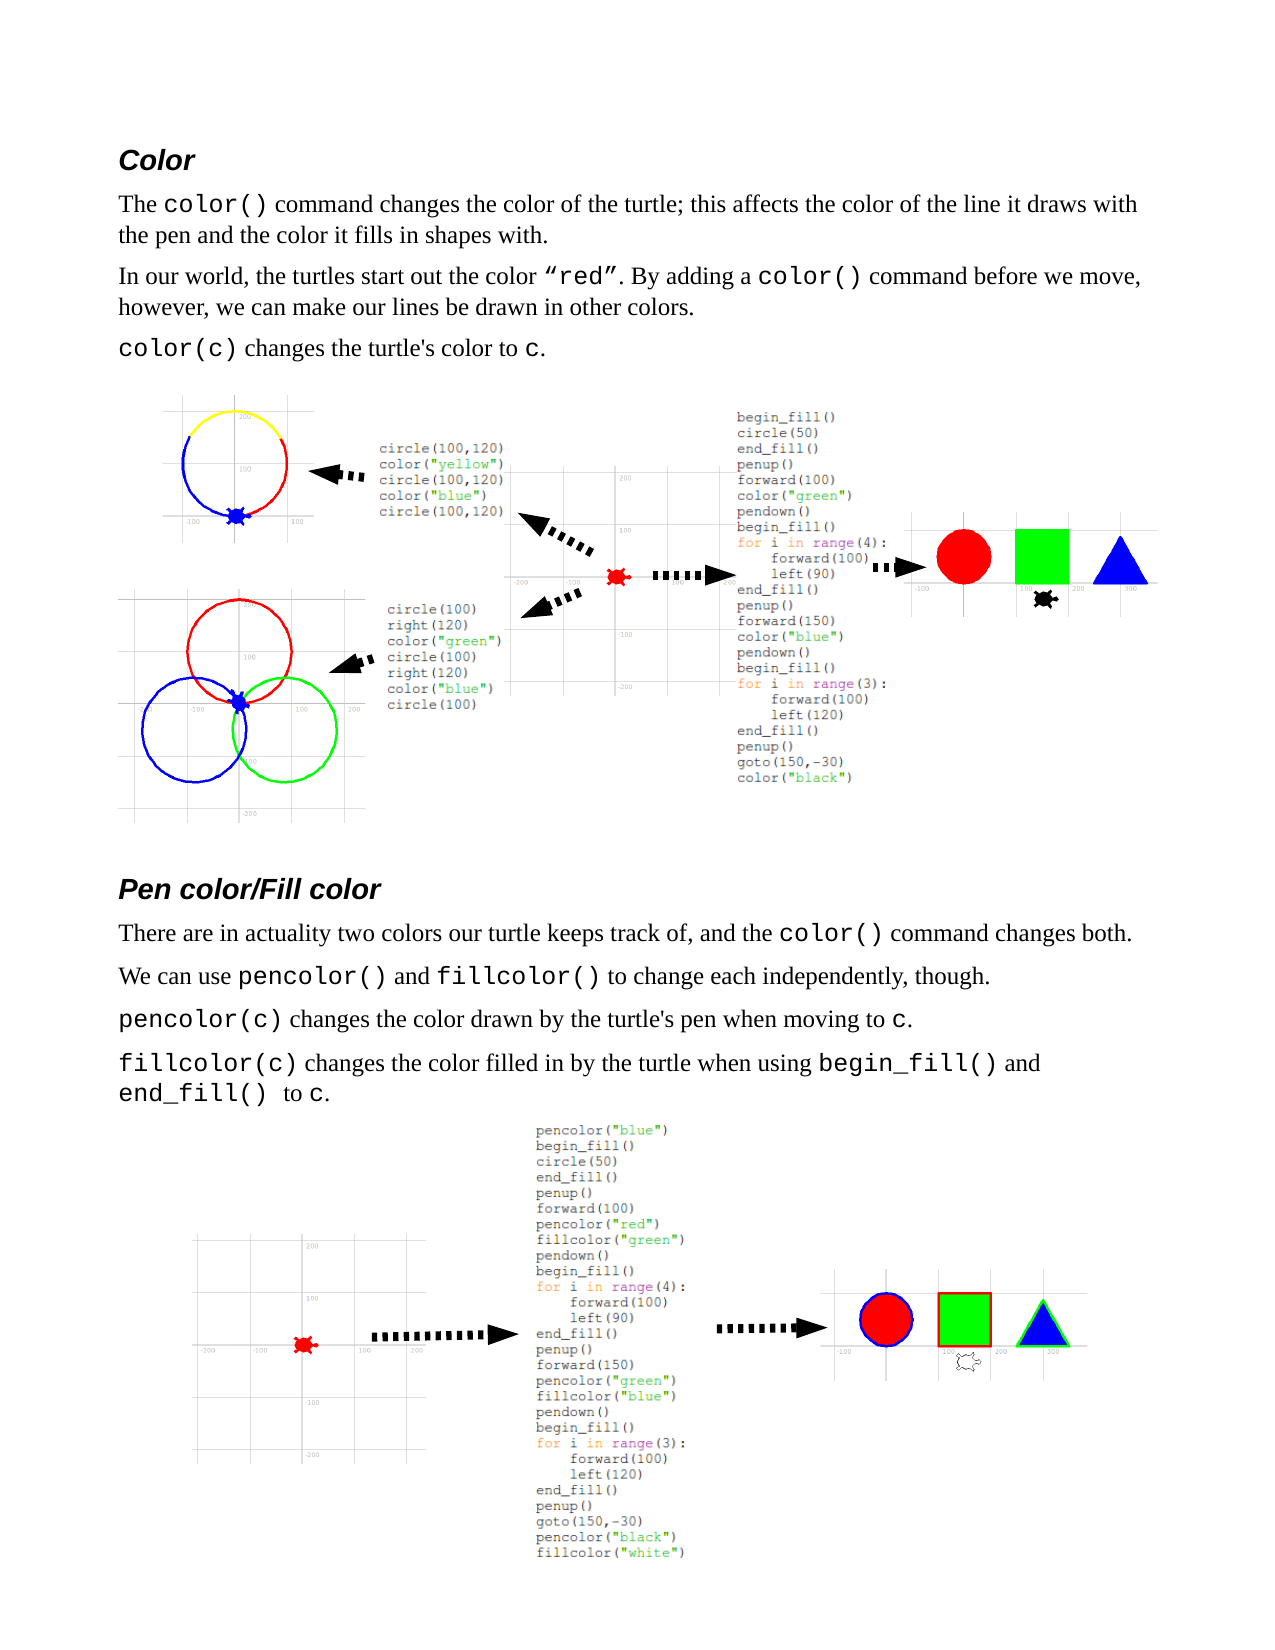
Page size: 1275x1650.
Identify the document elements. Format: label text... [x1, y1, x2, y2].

text color(c) changes the turtle's color to c. [118, 333, 1157, 364]
picture [192, 1234, 426, 1464]
subtitle Pen color/Fill color [118, 872, 1157, 905]
picture [904, 512, 1158, 617]
text We can use pencolor() and fillcolor() to change each independently, though. [118, 961, 1157, 992]
text pencolor(c) changes the color drawn by the turtle's pen when moving to c. [118, 1004, 1157, 1035]
picture [535, 1123, 686, 1559]
picture [387, 603, 502, 711]
text In our world, the turtles start out the color “red”. By adding a color() command before we move, however, we can make our lines be drawn in other colors. [118, 261, 1157, 321]
text There are in actuality two colors our turtle keeps track of, and the color() command changes both. [118, 918, 1157, 948]
picture [117, 589, 366, 823]
text fillcolor(c) changes the color filled in by the turtle when using begin_fill() and end_fill() to c. [118, 1048, 1157, 1109]
subtitle Color [118, 143, 1157, 177]
picture [820, 1269, 1088, 1381]
text The color() command changes the color of the turtle; this affects the color of the line it draws with the pen and the color it fills in shapes with. [118, 189, 1157, 249]
picture [379, 410, 885, 784]
picture [162, 395, 315, 543]
